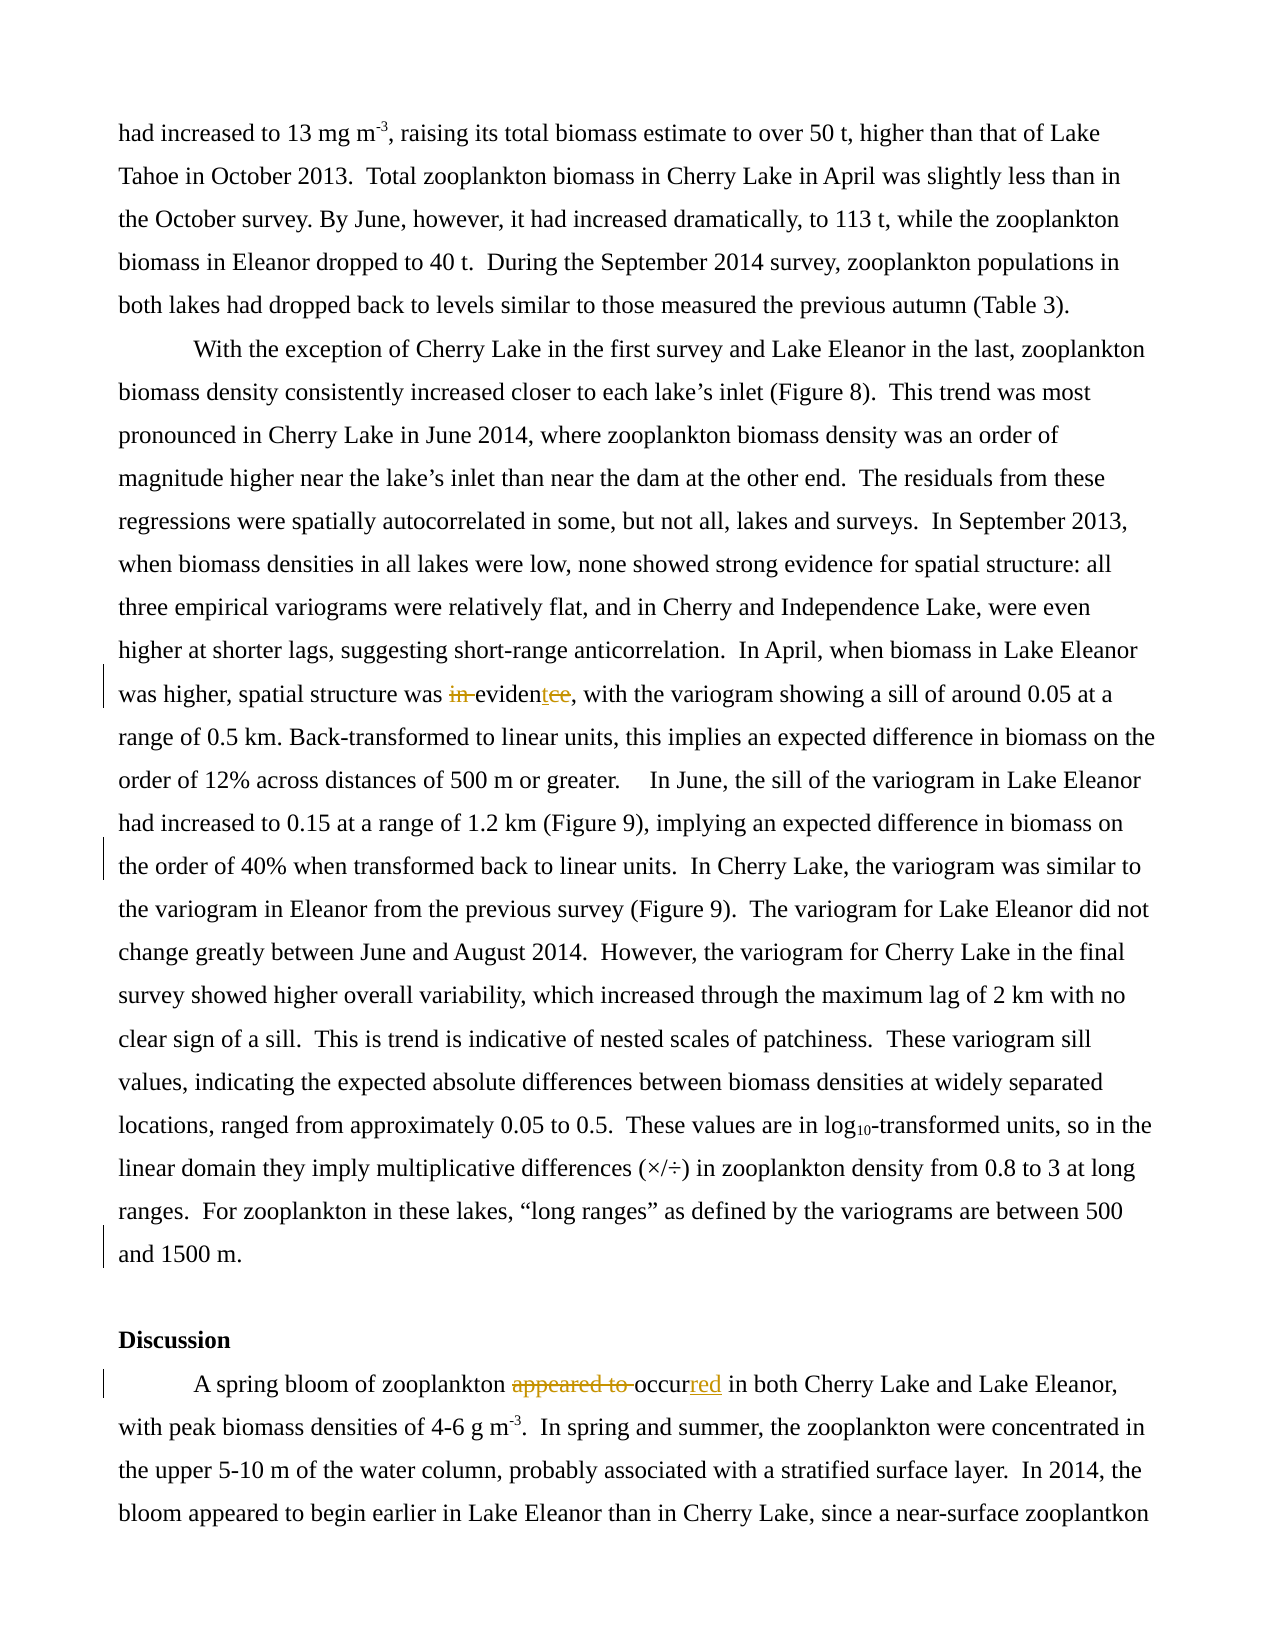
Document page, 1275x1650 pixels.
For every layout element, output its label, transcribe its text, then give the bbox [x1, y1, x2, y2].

text With the exception of Cherry Lake in the first survey and Lake Eleanor in the last, zooplankton biomass density consistently increased closer to each lake’s inlet (Figure 8). This trend was most pronounced in Cherry Lake in June 2014, where zooplankton biomass density was an order of magnitude higher near the lake’s inlet than near the dam at the other end. The residuals from these regressions were spatially autocorrelated in some, but not all, lakes and surveys. In September 2013, when biomass densities in all lakes were low, none showed strong evidence for spatial structure: all three empirical variograms were relatively flat, and in Cherry and Independence Lake, were even higher at shorter lags, suggesting short-range anticorrelation. In April, when biomass in Lake Eleanor was higher, spatial structure was evident, with the variogram showing a sill of around 0.05 at a range of 0.5 km. Back-transformed to linear units, this implies an expected difference in biomass on the order of 12% across distances of 500 m or greater. In June, the sill of the variogram in Lake Eleanor had increased to 0.15 at a range of 1.2 km (Figure 9), implying an expected difference in biomass on the order of 40% when transformed back to linear units. In Cherry Lake, the variogram was similar to the variogram in Eleanor from the previous survey (Figure 9). The variogram for Lake Eleanor did not change greatly between June and August 2014. However, the variogram for Cherry Lake in the final survey showed higher overall variability, which increased through the maximum lag of 2 km with no clear sign of a sill. This is trend is indicative of nested scales of patchiness. These variogram sill values, indicating the expected absolute differences between biomass densities at widely separated locations, ranged from approximately 0.05 to 0.5. These values are in log10-transformed units, so in the linear domain they imply multiplicative differences (×/÷) in zooplankton density from 0.8 to 3 at long ranges. For zooplankton in these lakes, “long ranges” as defined by the variograms are between 500 and 1500 m. [118, 334, 1157, 1268]
text A spring bloom of zooplankton occurred in both Cherry Lake and Lake Eleanor, with peak biomass densities of 4-6 g m-3. In spring and summer, the zooplankton were concentrated in the upper 5-10 m of the water column, probably associated with a stratified surface layer. In 2014, the bloom appeared to begin earlier in Lake Eleanor than in Cherry Lake, since a near-surface zooplantkon layer was present in Eleanor, but not Cherry, during the early April survey. By June, both lakes had similar zooplankton densities, and by September, zooplankton populations in both lakes had declined by an order of magnitude. At this point there were still more zooplankton in Cherry Lake, however, suggesting that the bloom there, which started later, also took longer to collapse in the fall. This pattern, of a spring and summer increase in zooplankton as they respond to blooming phytoplankton, is consistent with standard models of seasonal cycles in lake ecosystems (Sommer et al. 1986)⁠. However, it should be noted that our seasonal sampling interval may have caused us to miss shorter-scale varibility in zooplankton populations, due either to sub-seasonal population dynamics, or responses to environmental forcings such as runoff from rainstorms or overturning due to wind. This study only covers one year, leaving longer-term trends unknown. [118, 1369, 1157, 1527]
text Discussion [118, 1326, 1157, 1354]
text had increased to 13 mg m-3, raising its total biomass estimate to over 50 t, higher than that of Lake Tahoe in October 2013. Total zooplankton biomass in Cherry Lake in April was slightly less than in the October survey. By June, however, it had increased dramatically, to 113 t, while the zooplankton biomass in Eleanor dropped to 40 t. During the September 2014 survey, zooplankton populations in both lakes had dropped back to levels similar to those measured the previous autumn (Table 3). [118, 118, 1157, 319]
